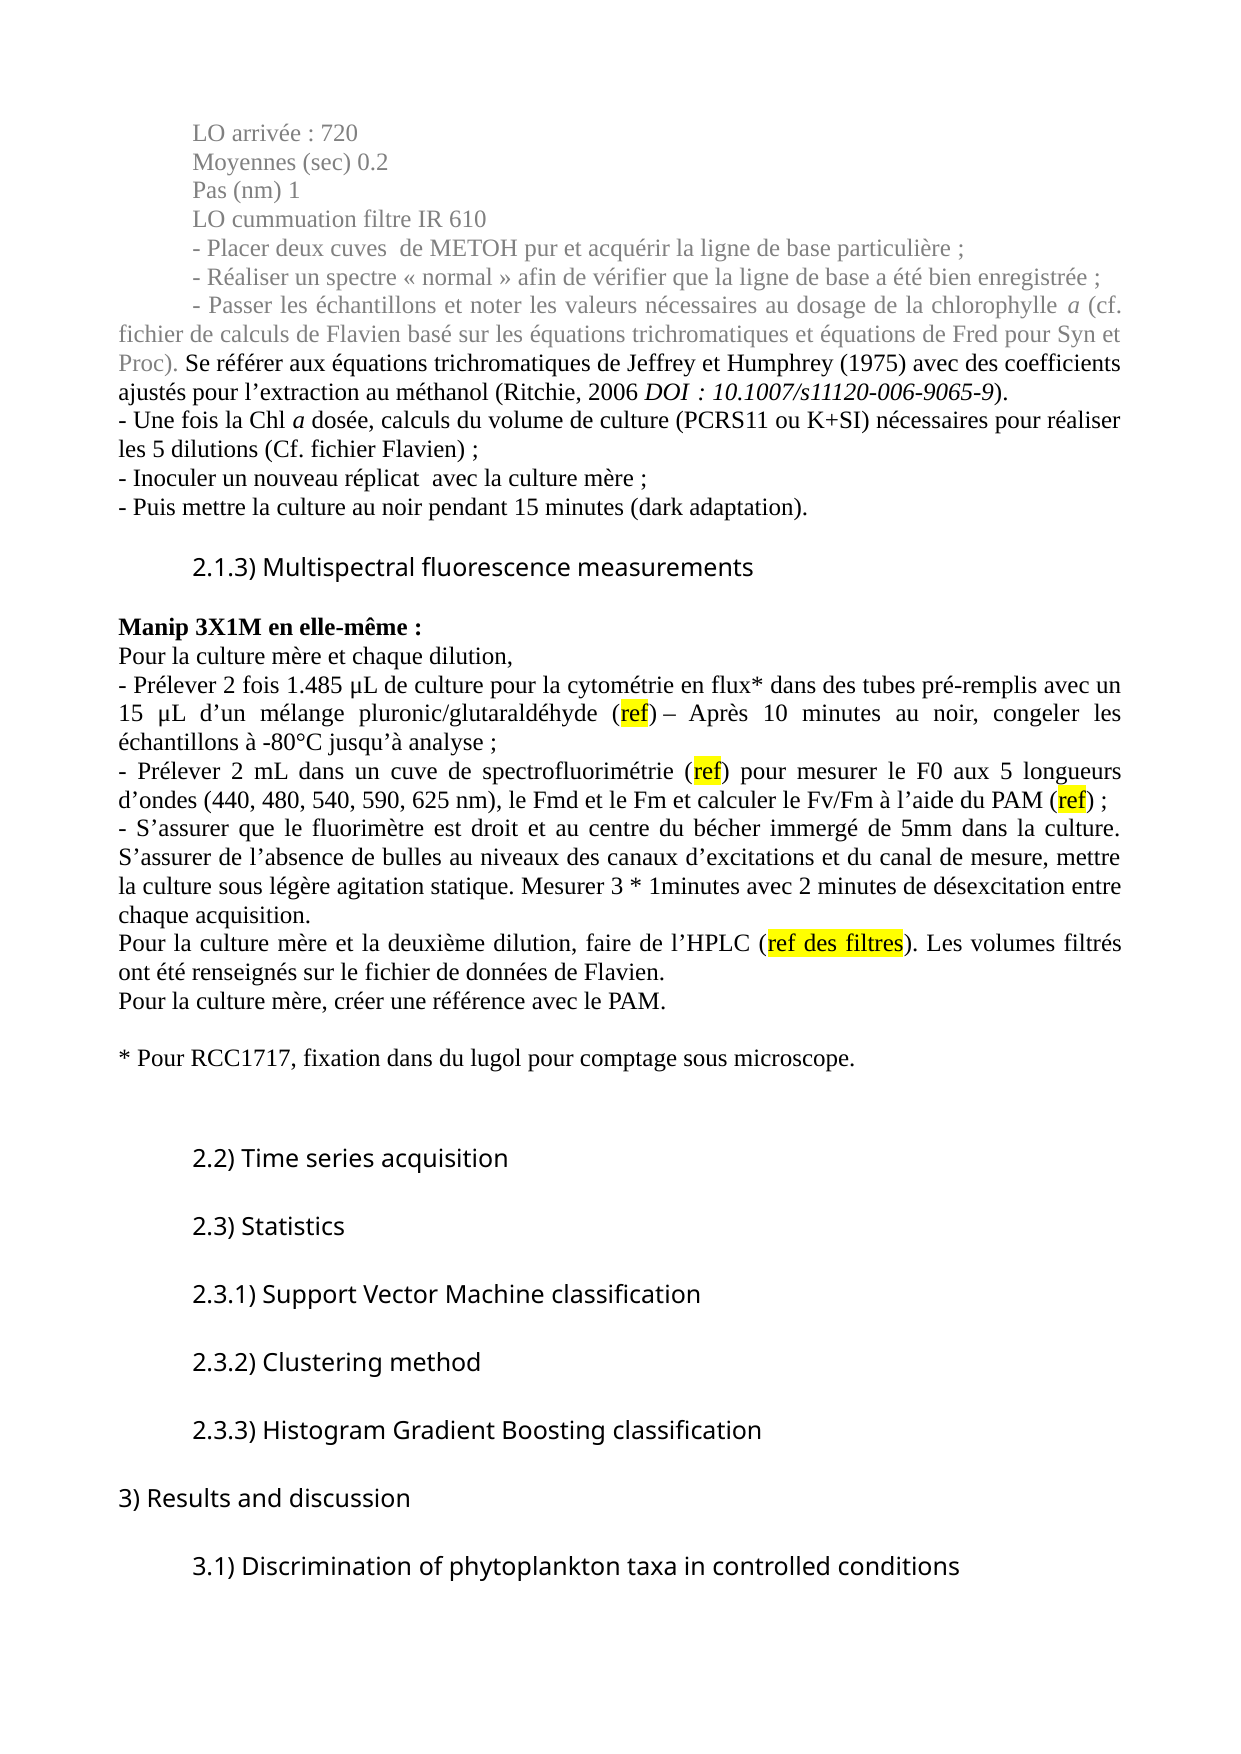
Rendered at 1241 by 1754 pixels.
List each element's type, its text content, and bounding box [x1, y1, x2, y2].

text - Placer deux cuves de METOH pur et acquérir la ligne de base particulière ; [118, 233, 1122, 262]
text - Inoculer un nouveau réplicat avec la culture mère ; [118, 463, 1122, 492]
text Pour la culture mère et chaque dilution, [118, 641, 1122, 670]
text - Prélever 2 mL dans un cuve de spectrofluorimétrie (ref) pour mesurer le F0 aux 5 longueurs d’ondes (440, 480, 540, 590, 625 nm), le Fmd et le Fm et calculer le Fv/Fm à l’aide du PAM (ref) ; [118, 756, 1122, 813]
text - Prélever 2 fois 1.485 μL de culture pour la cytométrie en flux* dans des tubes pré-remplis avec un 15 μL d’un mélange pluronic/glutaraldéhyde (ref) – Après 10 minutes au noir, congeler les échantillons à -80°C jusqu’à analyse ; [118, 670, 1122, 756]
text LO arrivée : 720 [118, 118, 1122, 147]
text LO cummuation filtre IR 610 [118, 204, 1122, 233]
text 2.2) Time series acquisition [118, 1140, 1122, 1174]
text 2.1.3) Multispectral fluorescence measurements [118, 549, 1122, 583]
text * Pour RCC1717, fixation dans du lugol pour comptage sous microscope. [118, 1043, 1122, 1072]
text Pour la culture mère, créer une référence avec le PAM. [118, 986, 1122, 1015]
text Manip 3X1M en elle-même : [118, 612, 1122, 641]
text - S’assurer que le fluorimètre est droit et au centre du bécher immergé de 5mm dans la culture. S’assurer de l’absence de bulles au niveaux des canaux d’excitations et du canal de mesure, mettre la culture sous légère agitation statique. Mesurer 3 * 1minutes avec 2 minutes de désexcitation entre chaque acquisition. [118, 813, 1122, 928]
text 3.1) Discrimination of phytoplankton taxa in controlled conditions [118, 1549, 1122, 1583]
text 2.3.1) Support Vector Machine classification [118, 1277, 1122, 1311]
text Pas (nm) 1 [118, 176, 1122, 204]
text - Réaliser un spectre « normal » afin de vérifier que la ligne de base a été bien enregistrée ; [118, 262, 1122, 291]
text 3) Results and discussion [118, 1481, 1122, 1515]
text Pour la culture mère et la deuxième dilution, faire de l’HPLC (ref des filtres). Les volumes filtrés ont été renseignés sur le fichier de données de Flavien. [118, 928, 1122, 986]
text 2.3) Statistics [118, 1208, 1122, 1242]
text - Une fois la Chl a dosée, calculs du volume de culture (PCRS11 ou K+SI) nécessaires pour réaliser les 5 dilutions (Cf. fichier Flavien) ; [118, 406, 1122, 463]
text - Puis mettre la culture au noir pendant 15 minutes (dark adaptation). [118, 492, 1122, 521]
text - Passer les échantillons et noter les valeurs nécessaires au dosage de la chlorophylle a (cf. fichier de calculs de Flavien basé sur les équations trichromatiques et équations de Fred pour Syn et Proc). Se référer aux équations trichromatiques de Jeffrey et Humphrey (1975) avec des coefficients ajustés pour l’extraction au méthanol (Ritchie, 2006 DOI : 10.1007/s11120-006-9065-9). [118, 291, 1122, 406]
text Moyennes (sec) 0.2 [118, 147, 1122, 176]
text 2.3.2) Clustering method [118, 1345, 1122, 1379]
text 2.3.3) Histogram Gradient Boosting classification [118, 1413, 1122, 1447]
